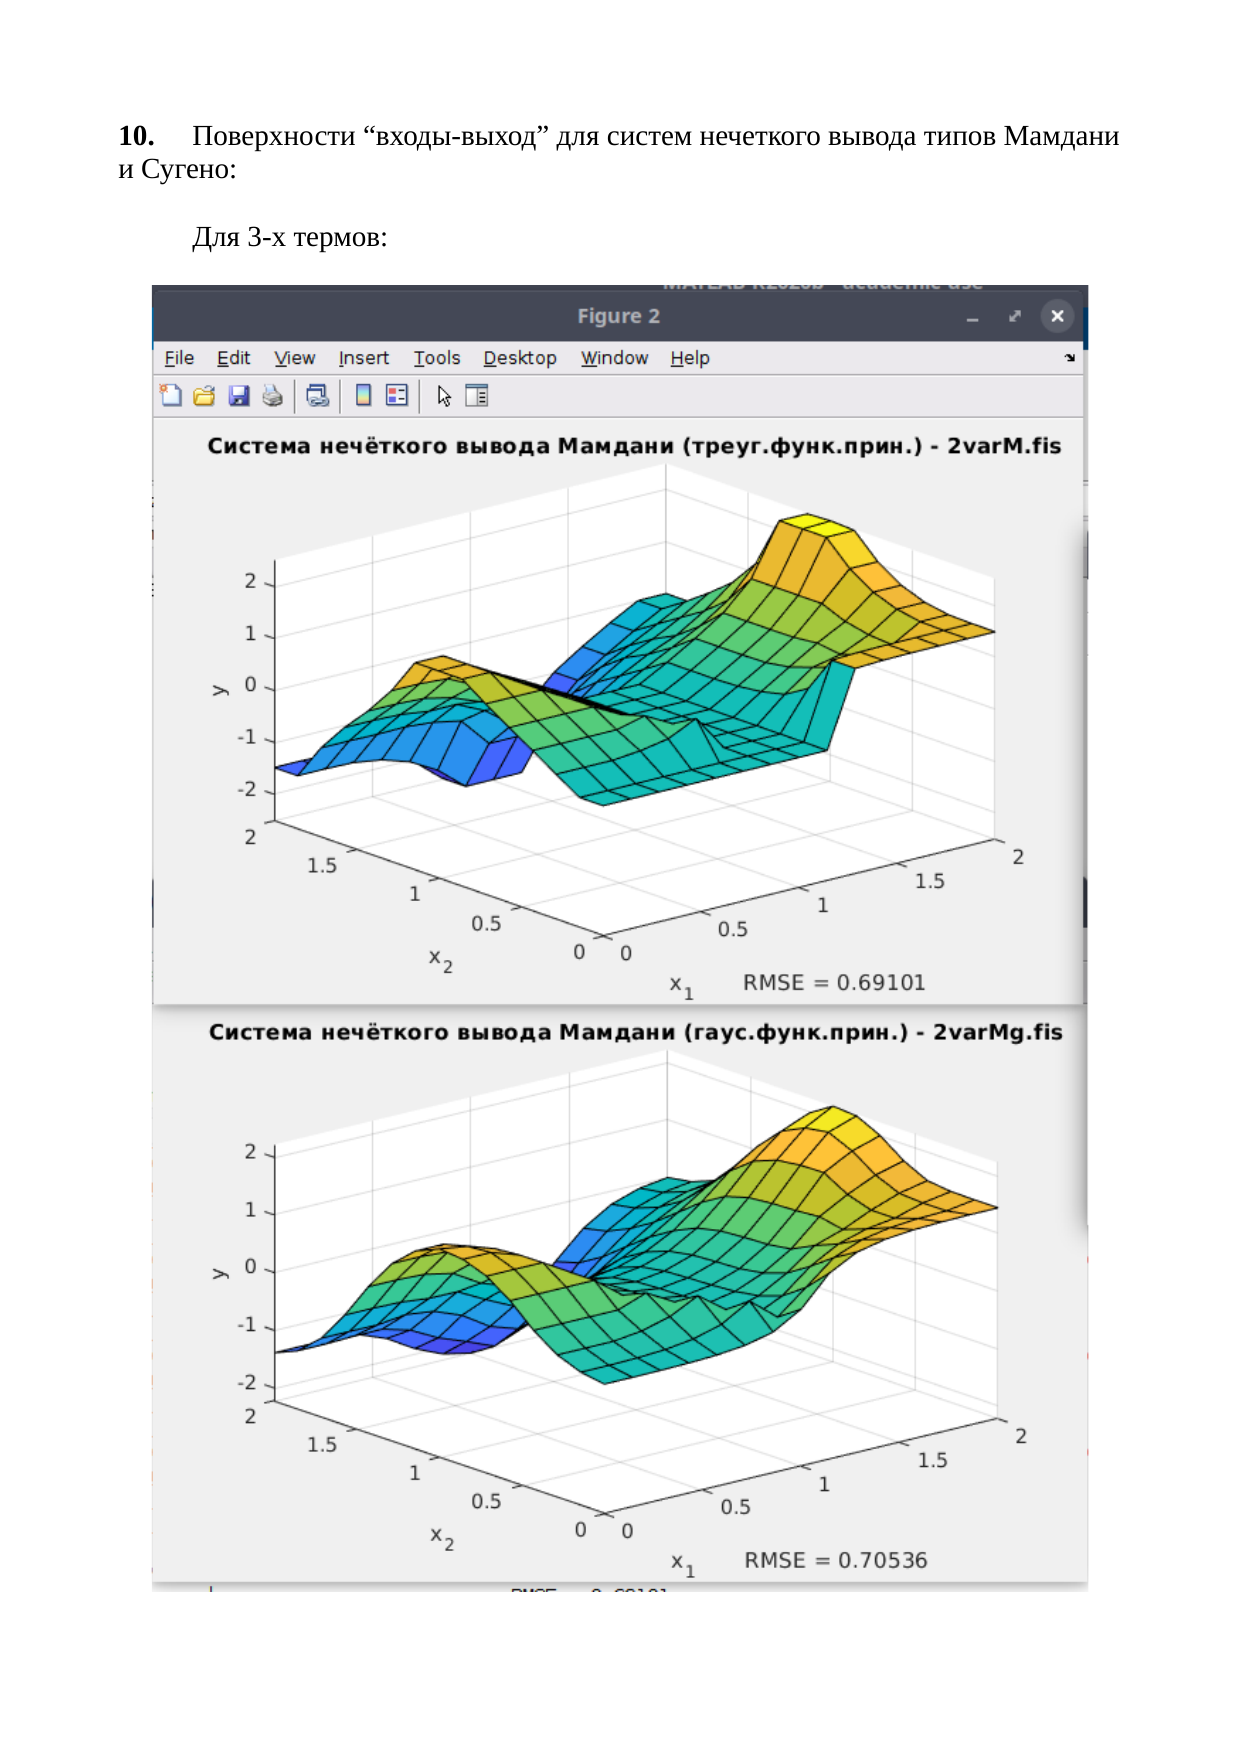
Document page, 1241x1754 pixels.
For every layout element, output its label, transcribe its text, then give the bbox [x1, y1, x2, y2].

text 10. Поверхности “входы-выход” для систем нечеткого вывода типов Мамдани и Сугено: [118, 118, 1122, 185]
picture [151, 285, 1089, 1592]
text Для 3-х термов: [118, 219, 1122, 252]
